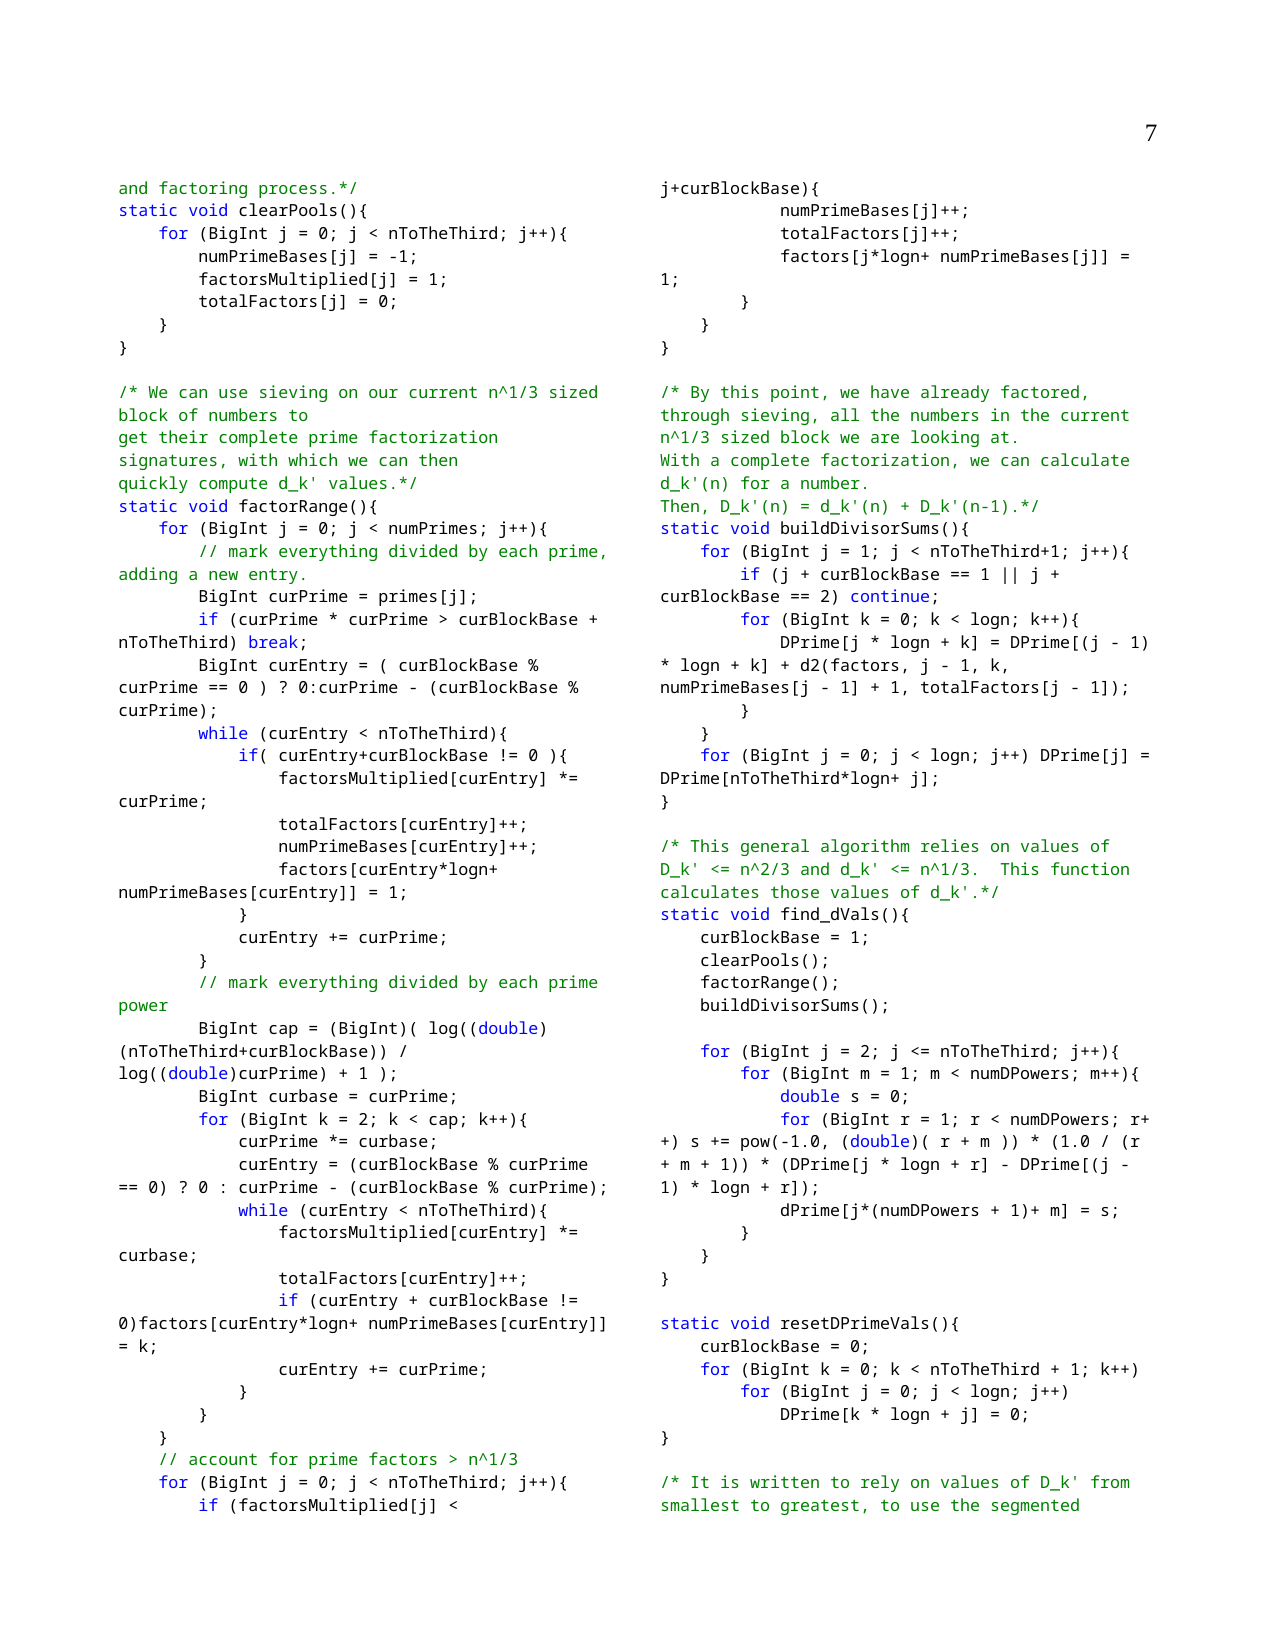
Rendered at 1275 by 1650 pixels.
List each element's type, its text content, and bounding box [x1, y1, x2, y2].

text } [118, 1403, 615, 1425]
text Then, D_k'(n) = d_k'(n) + D_k'(n-1).*/ [660, 494, 1157, 517]
text factorsMultiplied[curEntry] *= curbase; [118, 1221, 615, 1266]
text if( curEntry+curBlockBase != 0 ){ [118, 744, 615, 767]
text } [660, 1221, 1157, 1244]
text DPrime[k * logn + j] = 0; [660, 1403, 1157, 1425]
text for (BigInt j = 0; j < nToTheThird; j++){ [118, 1471, 615, 1493]
text } [118, 948, 615, 971]
text } [660, 313, 1157, 335]
text for (BigInt k = 0; k < nToTheThird + 1; k++) [660, 1357, 1157, 1380]
text totalFactors[j] = 0; [118, 290, 615, 313]
text With a complete factorization, we can calculate d_k'(n) for a number. [660, 449, 1157, 494]
text } [118, 313, 615, 335]
text totalFactors[curEntry]++; [118, 812, 615, 835]
text // mark everything divided by each prime power [118, 971, 615, 1017]
text for (BigInt j = 0; j < nToTheThird; j++){ [118, 222, 615, 244]
text factors[j*logn+ numPrimeBases[j]] = 1; [660, 244, 1157, 290]
text get their complete prime factorization signatures, with which we can then [118, 426, 615, 472]
text while (curEntry < nToTheThird){ [118, 1198, 615, 1221]
text for (BigInt j = 2; j <= nToTheThird; j++){ [660, 1039, 1157, 1062]
text while (curEntry < nToTheThird){ [118, 721, 615, 744]
text double s = 0; [660, 1085, 1157, 1107]
text for (BigInt j = 0; j < logn; j++) DPrime[j] = DPrime[nToTheThird*logn+ j]; [660, 744, 1157, 789]
text /* By this point, we have already factored, through sieving, all the numbers in the current n^1/3 sized block we are looking at. [660, 381, 1157, 449]
text j+curBlockBase){ [660, 176, 1157, 199]
text DPrime[j * logn + k] = DPrime[(j - 1) * logn + k] + d2(factors, j - 1, k, numPrimeBases[j - 1] + 1, totalFactors[j - 1]); [660, 631, 1157, 699]
text curPrime *= curbase; [118, 1130, 615, 1153]
text curBlockBase = 1; [660, 926, 1157, 948]
text BigInt curEntry = ( curBlockBase % curPrime == 0 ) ? 0:curPrime - (curBlockBase % curPrime); [118, 653, 615, 721]
text dPrime[j*(numDPowers + 1)+ m] = s; [660, 1198, 1157, 1221]
text and factoring process.*/ [118, 176, 615, 199]
text // mark everything divided by each prime, adding a new entry. [118, 540, 615, 585]
text /* This general algorithm relies on values of D_k' <= n^2/3 and d_k' <= n^1/3. This function calculates those values of d_k'.*/ [660, 835, 1157, 903]
text for (BigInt k = 2; k < cap; k++){ [118, 1107, 615, 1130]
text for (BigInt m = 1; m < numDPowers; m++){ [660, 1062, 1157, 1085]
text } [118, 1380, 615, 1403]
text static void factorRange(){ [118, 494, 615, 517]
text BigInt cap = (BigInt)( log((double)(nToTheThird+curBlockBase)) / log((double)curPrime) + 1 ); [118, 1017, 615, 1085]
text numPrimeBases[curEntry]++; [118, 835, 615, 858]
text } [660, 1266, 1157, 1289]
text static void buildDivisorSums(){ [660, 517, 1157, 540]
text } [660, 699, 1157, 721]
text factorRange(); [660, 971, 1157, 994]
text } [660, 1244, 1157, 1266]
text if (factorsMultiplied[j] < [118, 1493, 615, 1516]
text static void resetDPrimeVals(){ [660, 1312, 1157, 1334]
text if (curPrime * curPrime > curBlockBase + nToTheThird) break; [118, 608, 615, 653]
text if (curEntry + curBlockBase != 0)factors[curEntry*logn+ numPrimeBases[curEntry]] = k; [118, 1289, 615, 1357]
text /* It is written to rely on values of D_k' from smallest to greatest, to use the segmented [660, 1471, 1157, 1516]
text } [660, 1425, 1157, 1448]
text curBlockBase = 0; [660, 1334, 1157, 1357]
text buildDivisorSums(); [660, 994, 1157, 1017]
text if (j + curBlockBase == 1 || j + curBlockBase == 2) continue; [660, 562, 1157, 608]
text } [660, 721, 1157, 744]
text numPrimeBases[j]++; [660, 199, 1157, 222]
text for (BigInt k = 0; k < logn; k++){ [660, 608, 1157, 631]
text clearPools(); [660, 948, 1157, 971]
text } [660, 789, 1157, 812]
text factorsMultiplied[curEntry] *= curPrime; [118, 767, 615, 812]
text quickly compute d_k' values.*/ [118, 472, 615, 494]
text for (BigInt j = 0; j < logn; j++) [660, 1380, 1157, 1403]
text } [118, 1425, 615, 1448]
text factorsMultiplied[j] = 1; [118, 267, 615, 290]
text static void find_dVals(){ [660, 903, 1157, 926]
text static void clearPools(){ [118, 199, 615, 222]
text curEntry = (curBlockBase % curPrime == 0) ? 0 : curPrime - (curBlockBase % curPrime); [118, 1153, 615, 1198]
text for (BigInt r = 1; r < numDPowers; r++) s += pow(-1.0, (double)( r + m )) * (1.0 / (r + m + 1)) * (DPrime[j * logn + r] - DPrime[(j - 1) * logn + r]); [660, 1107, 1157, 1198]
text curEntry += curPrime; [118, 1357, 615, 1380]
text // account for prime factors > n^1/3 [118, 1448, 615, 1471]
text } [660, 335, 1157, 358]
text curEntry += curPrime; [118, 926, 615, 948]
text for (BigInt j = 0; j < numPrimes; j++){ [118, 517, 615, 540]
text BigInt curPrime = primes[j]; [118, 585, 615, 608]
text numPrimeBases[j] = -1; [118, 244, 615, 267]
text } [118, 903, 615, 926]
text totalFactors[j]++; [660, 222, 1157, 244]
text } [118, 335, 615, 358]
text factors[curEntry*logn+ numPrimeBases[curEntry]] = 1; [118, 858, 615, 903]
text for (BigInt j = 1; j < nToTheThird+1; j++){ [660, 540, 1157, 562]
text BigInt curbase = curPrime; [118, 1085, 615, 1107]
text /* We can use sieving on our current n^1/3 sized block of numbers to [118, 381, 615, 426]
text totalFactors[curEntry]++; [118, 1266, 615, 1289]
text } [660, 290, 1157, 313]
